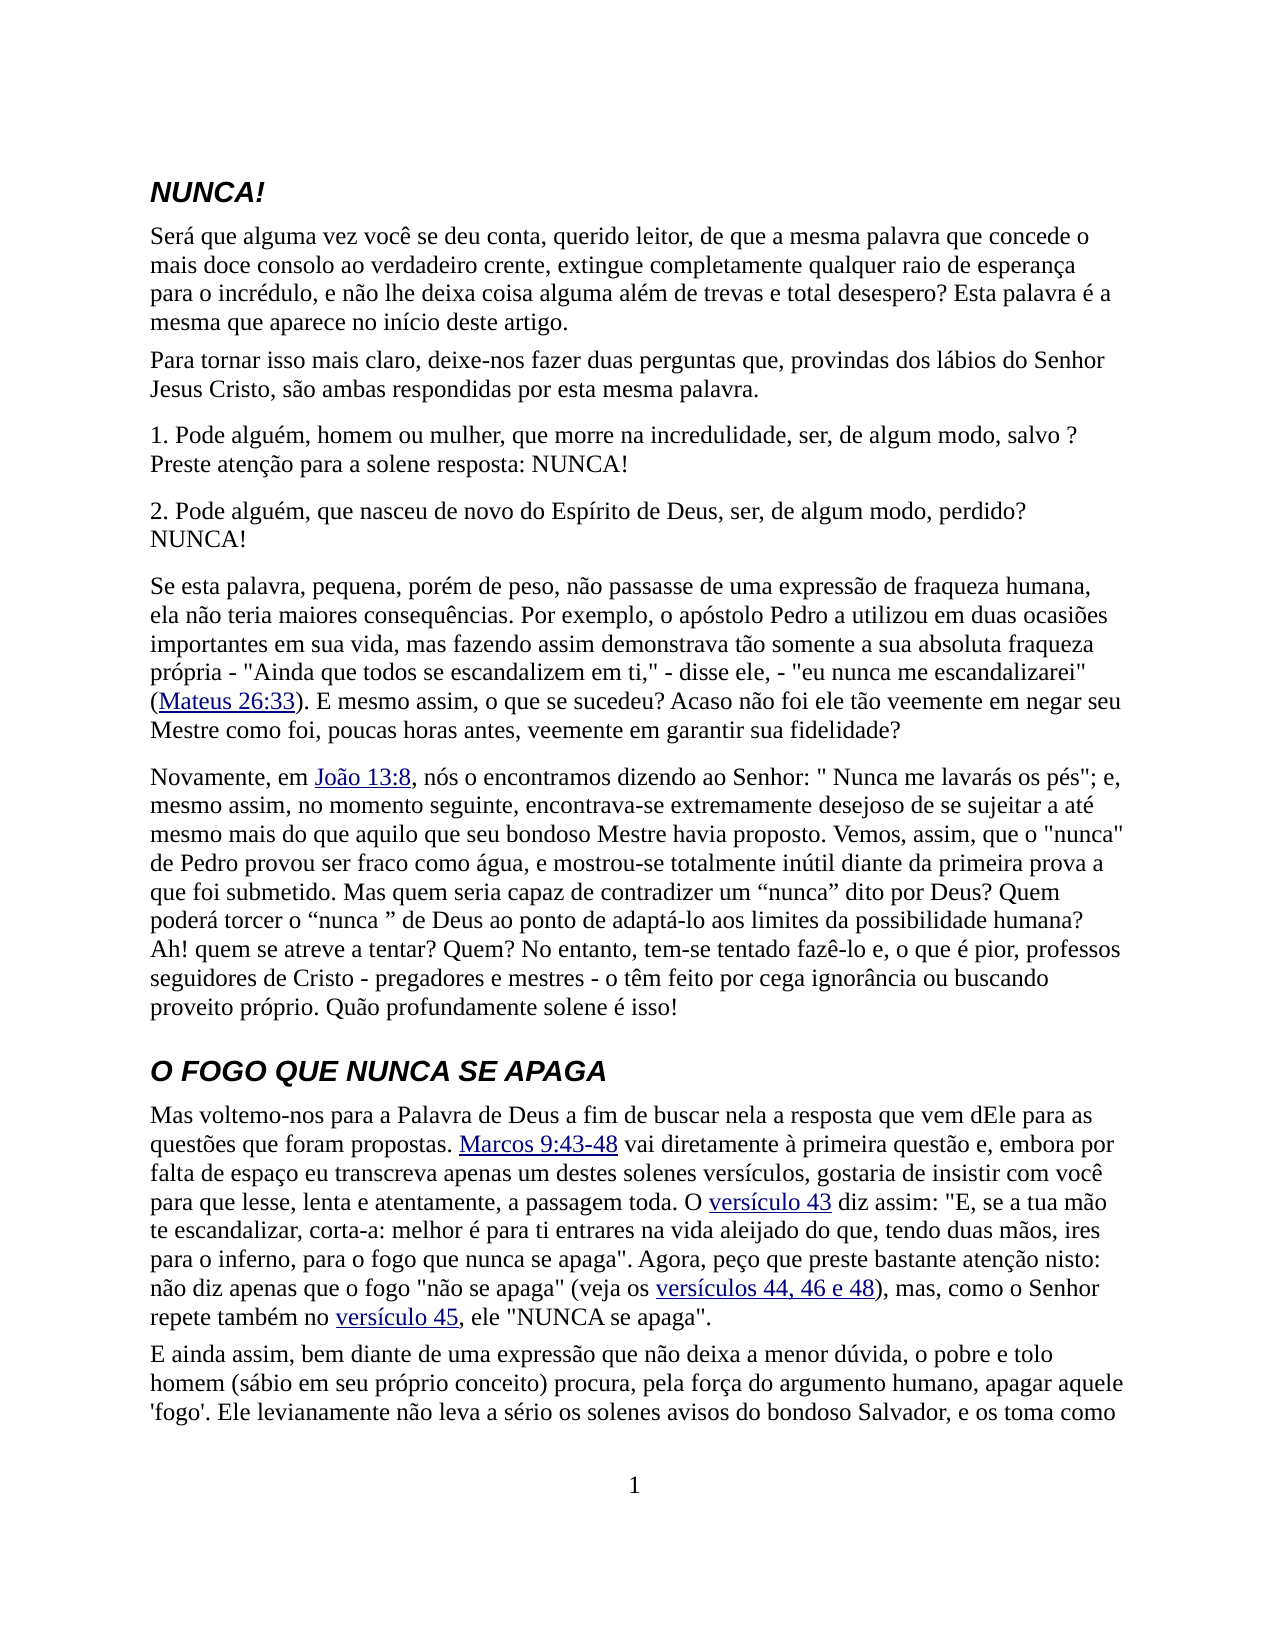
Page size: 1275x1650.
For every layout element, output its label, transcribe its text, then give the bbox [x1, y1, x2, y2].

text Será que alguma vez você se deu conta, querido leitor, de que a mesma palavra que concede o mais doce consolo ao verdadeiro crente, extingue completamente qualquer raio de esperança para o incrédulo, e não lhe deixa coisa alguma além de trevas e total desespero? Esta palavra é a mesma que aparece no início deste artigo. [150, 221, 1125, 336]
text ​2. Pode alguém, que nasceu de novo do Espírito de Deus, ser, de algum modo, perdido? NUNCA! [150, 496, 1125, 553]
text Novamente, em João 13:8, nós o encontramos dizendo ao Senhor: " Nunca me lavarás os pés"; e, mesmo assim, no momento seguinte, encontrava-se extremamente desejoso de se sujeitar a até mesmo mais do que aquilo que seu bondoso Mestre havia proposto. Vemos, assim, que o "nunca" de Pedro provou ser fraco como água, e mostrou-se totalmente inútil diante da primeira prova a que foi submetido. Mas quem seria capaz de contradizer um “nunca” dito por Deus? Quem poderá torcer o “nunca ” de Deus ao ponto de adaptá-lo aos limites da possibilidade humana? Ah! quem se atreve a tentar? Quem? No entanto, tem-se tentado fazê-lo e, o que é pior, professos seguidores de Cristo - pregadores e mestres - o têm feito por cega ignorância ou buscando proveito próprio. Quão profundamente solene é isso! [150, 762, 1125, 1020]
subtitle O FOGO QUE NUNCA SE APAGA [150, 1054, 1125, 1088]
text Se esta palavra, pequena, porém de peso, não passasse de uma expressão de fraqueza humana, ela não teria maiores consequências. Por exemplo, o apóstolo Pedro a utilizou em duas ocasiões importantes em sua vida, mas fazendo assim demonstrava tão somente a sua absoluta fraqueza própria - "Ainda que todos se escandalizem em ti," - disse ele, - "eu nunca me escandalizarei" (Mateus 26:33). E mesmo assim, o que se sucedeu? Acaso não foi ele tão veemente em negar seu Mestre como foi, poucas horas antes, veemente em garantir sua fidelidade? [150, 571, 1125, 744]
text E ainda assim, bem diante de uma expressão que não deixa a menor dúvida, o pobre e tolo homem (sábio em seu próprio conceito) procura, pela força do argumento humano, apagar aquele 'fogo'. Ele levianamente não leva a sério os solenes avisos do bondoso Salvador, e os toma como [150, 1339, 1125, 1426]
text ​1. Pode alguém, homem ou mulher, que morre na incredulidade, ser, de algum modo, salvo ? Preste atenção para a solene resposta: NUNCA! [150, 420, 1125, 478]
subtitle NUNCA! [150, 175, 1125, 208]
text Mas voltemo-nos para a Palavra de Deus a fim de buscar nela a resposta que vem dEle para as questões que foram propostas. Marcos 9:43-48 vai diretamente à primeira questão e, embora por falta de espaço eu transcreva apenas um destes solenes versículos, gostaria de insistir com você para que lesse, lenta e atentamente, a passagem toda. O versículo 43 diz assim: "E, se a tua mão te escandalizar, corta-a: melhor é para ti entrares na vida aleijado do que, tendo duas mãos, ires para o inferno, para o fogo que nunca se apaga". Agora, peço que preste bastante atenção nisto: não diz apenas que o fogo "não se apaga" (veja os versículos 44, 46 e 48), mas, como o Senhor repete também no versículo 45, ele "NUNCA se apaga". [150, 1100, 1125, 1330]
text Para tornar isso mais claro, deixe-nos fazer duas perguntas que, provindas dos lábios do Senhor Jesus Cristo, são ambas respondidas por esta mesma palavra. [150, 345, 1125, 402]
